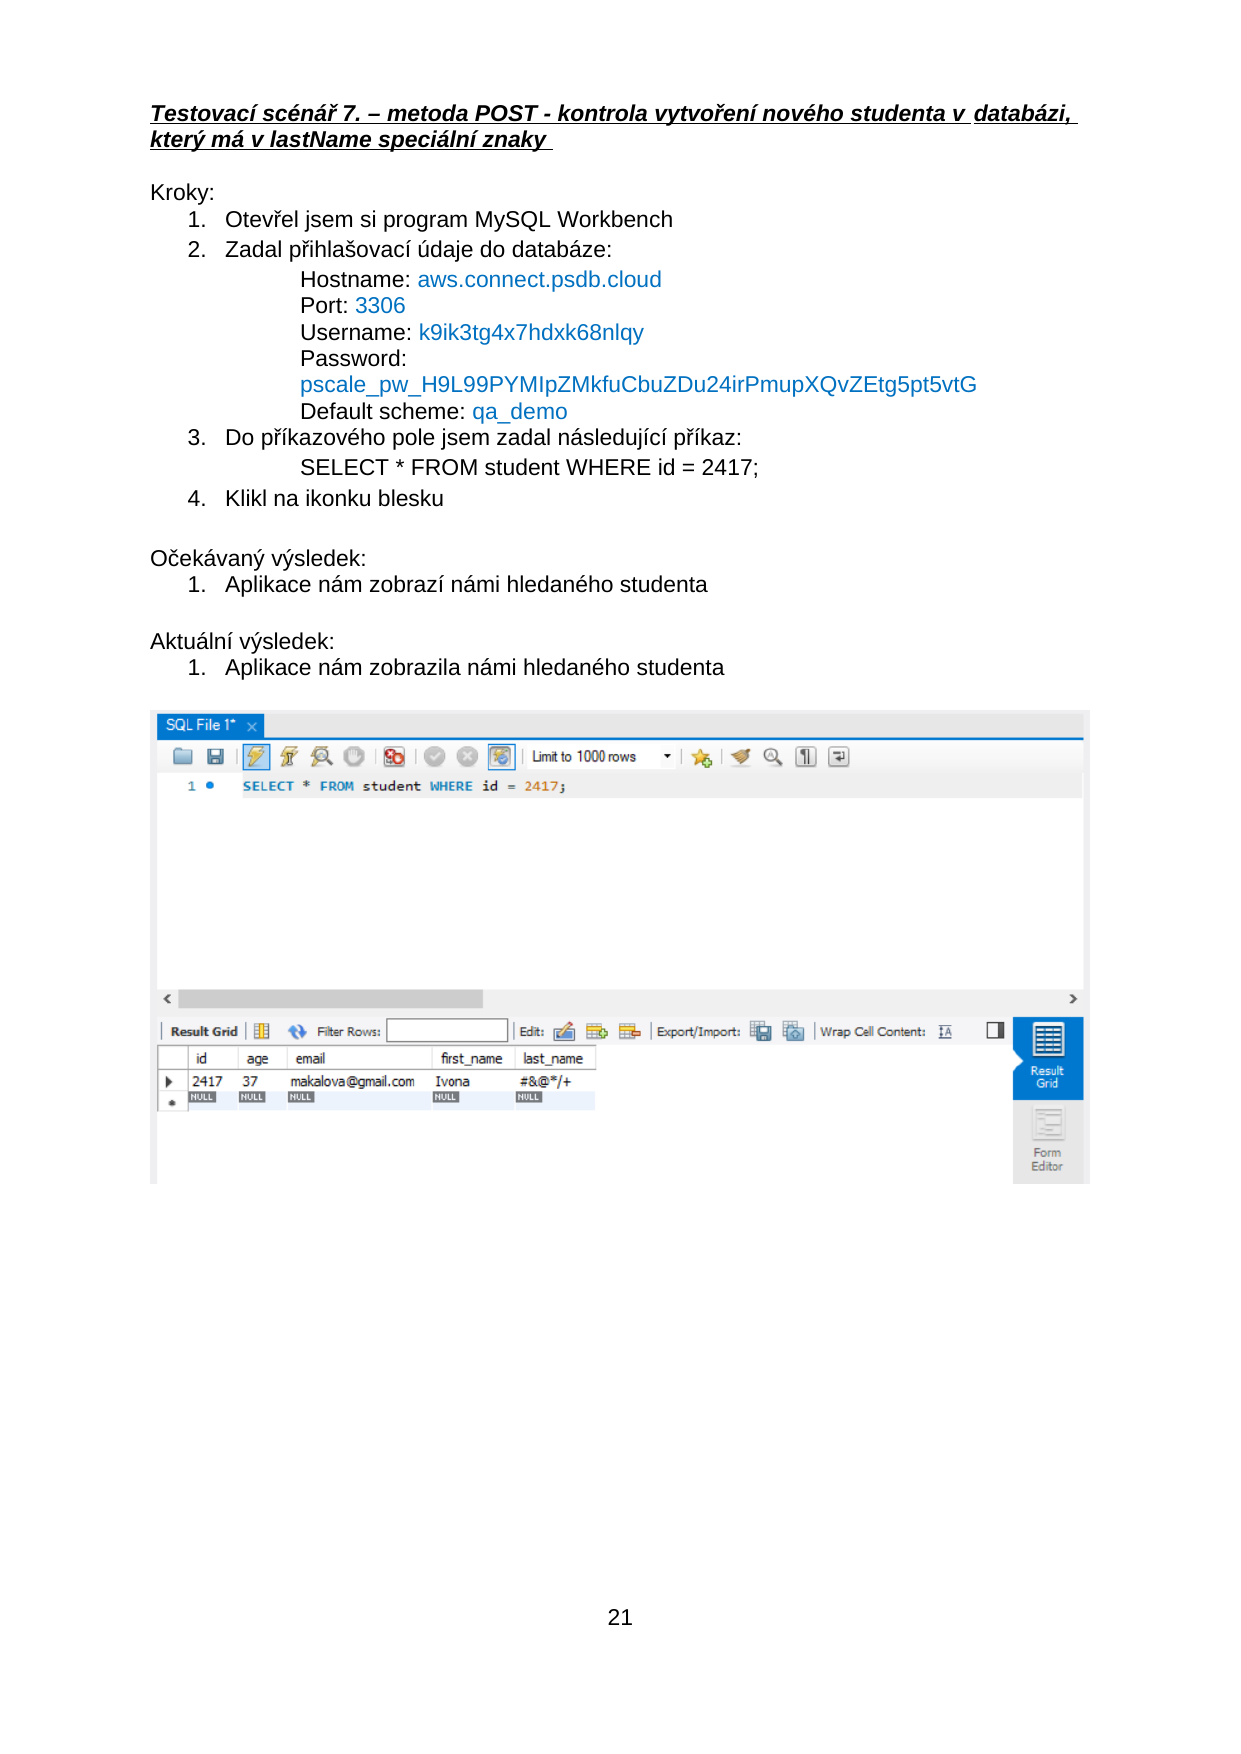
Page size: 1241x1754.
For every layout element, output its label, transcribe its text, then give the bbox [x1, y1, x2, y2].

text Hostname: aws.connect.psdb.cloud [300, 266, 1090, 292]
list Zadal přihlašovací údaje do databáze: [187, 236, 1090, 262]
text Username: k9ik3tg4x7hdxk68nlqy [300, 319, 1090, 345]
list Otevřel jsem si program MySQL Workbench [187, 206, 1090, 232]
list Klikl na ikonku blesku [187, 484, 1090, 511]
text Password: pscale_pw_H9L99PYMIpZMkfuCbuZDu24irPmupXQvZEtg5pt5vtG [300, 345, 1090, 398]
text Očekávaný výsledek: [150, 545, 1090, 571]
text Default scheme: qa_demo [300, 398, 1090, 424]
text Aktuální výsledek: [150, 628, 1090, 654]
text SELECT * FROM student WHERE id = 2417; [300, 454, 1090, 481]
list Aplikace nám zobrazila námi hledaného studenta [187, 654, 1090, 681]
text Port: 3306 [300, 292, 1090, 319]
list Do příkazového pole jsem zadal následující příkaz: [187, 424, 1090, 450]
list Aplikace nám zobrazí námi hledaného studenta [187, 571, 1090, 598]
text Testovací scénář 7. – metoda POST - kontrola vytvoření nového studenta v databázi, který má v lastName speciální znaky [150, 100, 1090, 153]
text Kroky: [150, 179, 1090, 206]
